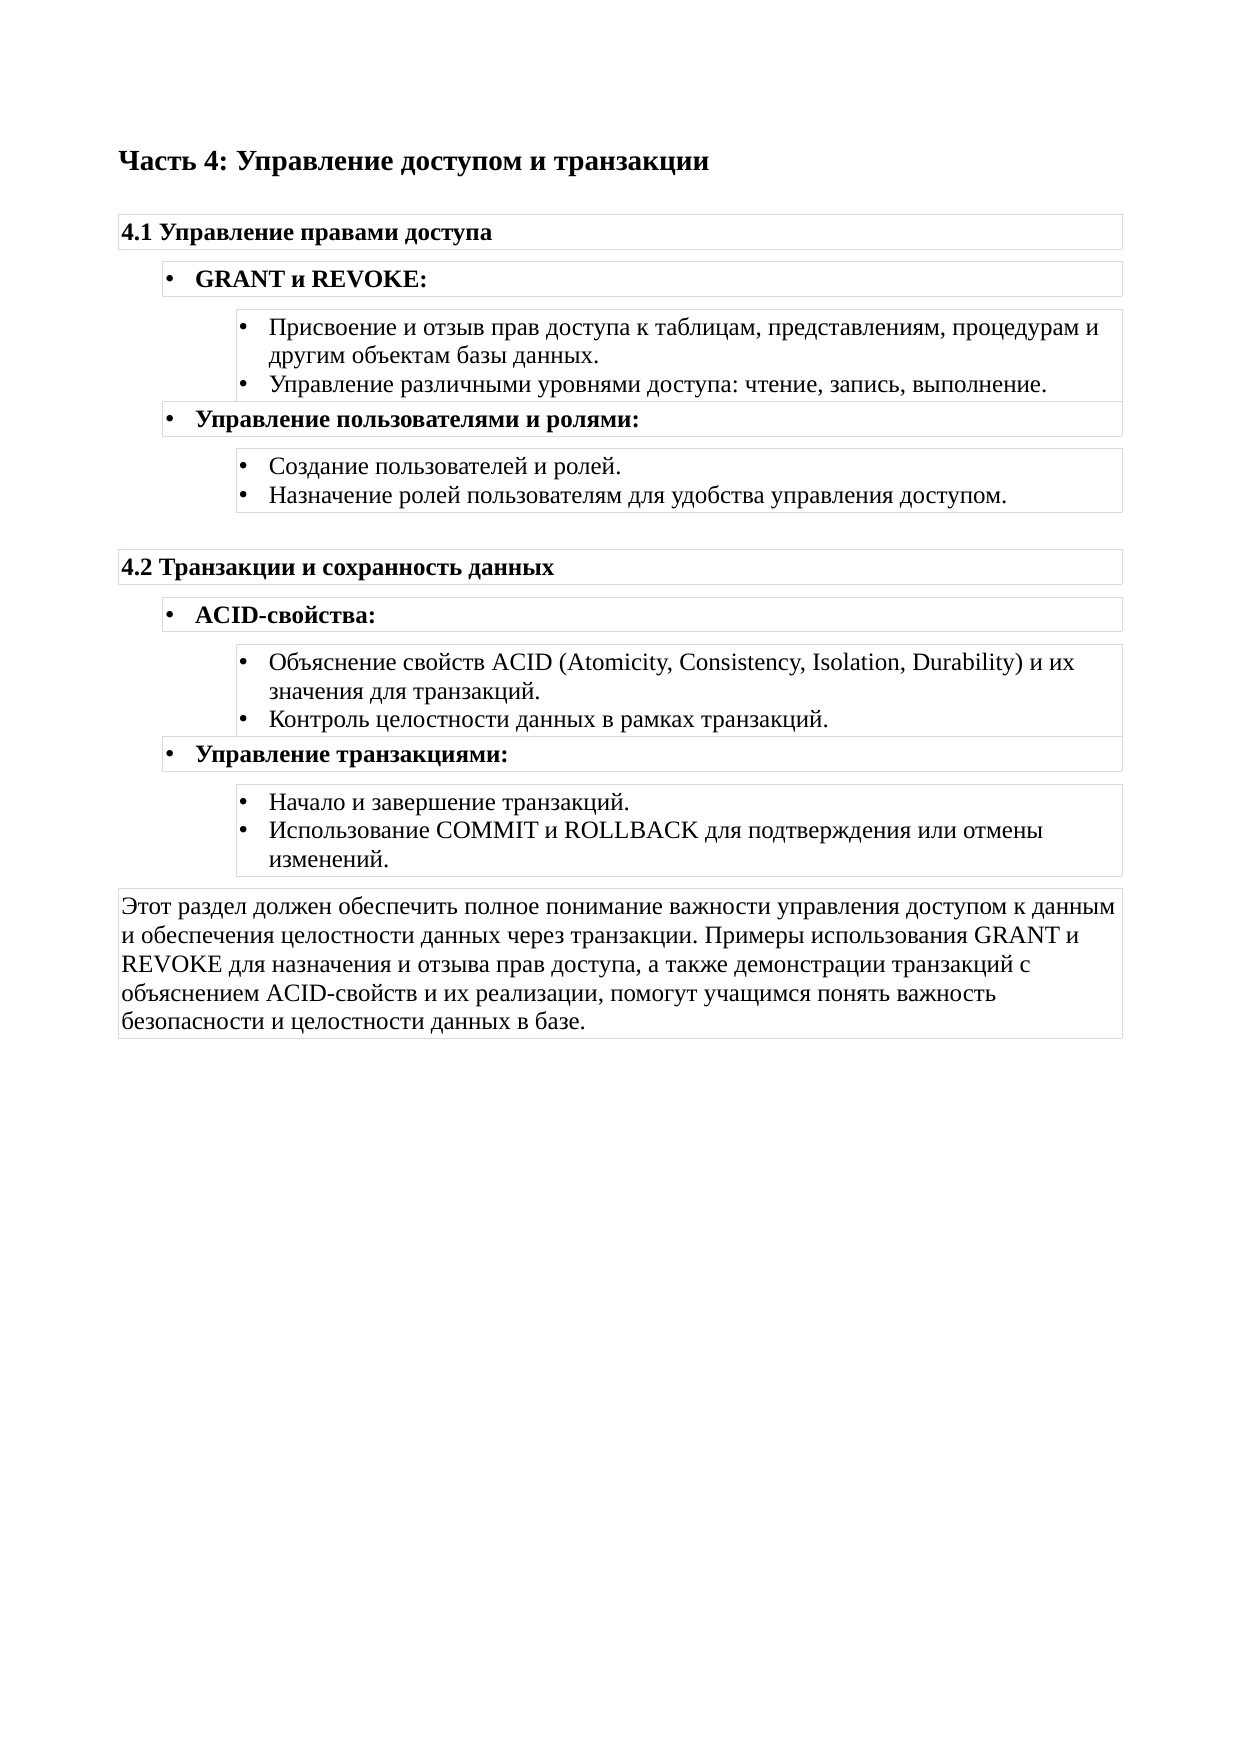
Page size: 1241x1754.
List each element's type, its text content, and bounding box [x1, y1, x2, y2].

subtitle 4.1 Управление правами доступа [119, 215, 1122, 249]
list Назначение ролей пользователям для удобства управления доступом. [237, 477, 1122, 512]
list Присвоение и отзыв прав доступа к таблицам, представлениям, процедурам и другим объектам базы данных. [237, 310, 1122, 366]
list Создание пользователей и ролей. [237, 449, 1122, 477]
list GRANT и REVOKE: [163, 262, 1122, 296]
list ACID-свойства: [163, 598, 1122, 631]
list Контроль целостности данных в рамках транзакций. [237, 701, 1122, 736]
text Этот раздел должен обеспечить полное понимание важности управления доступом к данным и обеспечения целостности данных через транзакции. Примеры использования GRANT и REVOKE для назначения и отзыва прав доступа, а также демонстрации транзакций с объяснением ACID-свойств и их реализации, помогут учащимся понять важность безопасности и целостности данных в базе. [119, 889, 1122, 1038]
list Управление пользователями и ролями: [163, 402, 1122, 436]
list Начало и завершение транзакций. [237, 785, 1122, 812]
subtitle 4.2 Транзакции и сохранность данных [119, 550, 1122, 584]
list Управление различными уровнями доступа: чтение, запись, выполнение. [237, 366, 1122, 401]
list Управление транзакциями: [163, 737, 1122, 771]
list Использование COMMIT и ROLLBACK для подтверждения или отмены изменений. [237, 812, 1122, 876]
subtitle Часть 4: Управление доступом и транзакции [118, 143, 1122, 177]
list Объяснение свойств ACID (Atomicity, Consistency, Isolation, Durability) и их значения для транзакций. [237, 645, 1122, 701]
